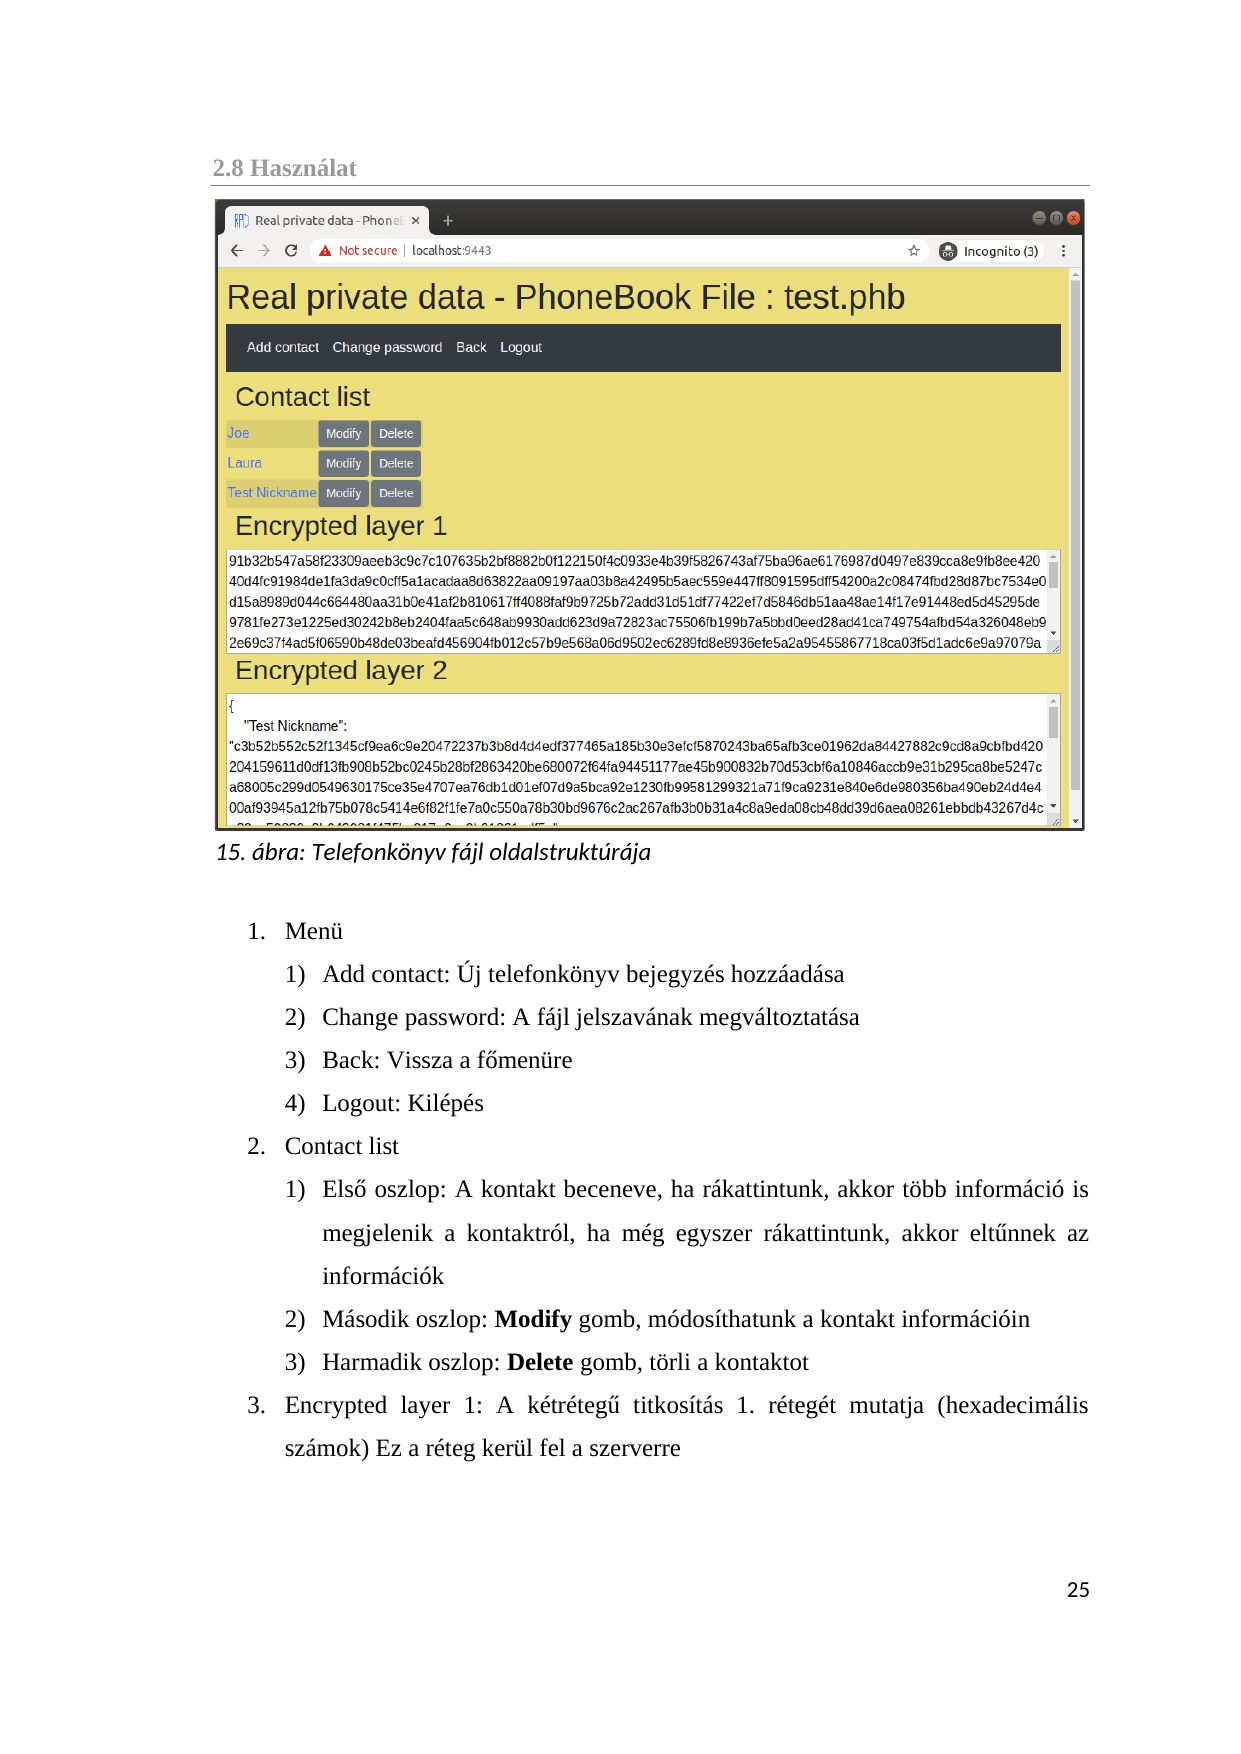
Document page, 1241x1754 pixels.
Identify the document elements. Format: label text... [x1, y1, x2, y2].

list Change password: A fájl jelszavának megváltoztatása [284, 1002, 1090, 1031]
list Add contact: Új telefonkönyv bejegyzés hozzáadása [284, 959, 1090, 988]
list Back: Vissza a főmenüre [284, 1045, 1090, 1074]
list Menü [215, 187, 1090, 944]
list Contact list [247, 1131, 1090, 1160]
list 15. ábra: Telefonkönyv fájl oldalstruktúrája [215, 831, 1084, 867]
picture [214, 199, 1085, 831]
list Harmadik oszlop: Delete gomb, törli a kontaktot [284, 1347, 1090, 1376]
list Logout: Kilépés [284, 1088, 1090, 1117]
list Encrypted layer 1: A kétrétegű titkosítás 1. rétegét mutatja (hexadecimális számok) Ez a réteg kerül fel a szerverre [247, 1390, 1090, 1462]
list Első oszlop: A kontakt beceneve, ha rákattintunk, akkor több információ is megjelenik a kontaktról, ha még egyszer rákattintunk, akkor eltűnnek az információk [284, 1174, 1090, 1289]
list Második oszlop: Modify gomb, módosíthatunk a kontakt információin [284, 1304, 1090, 1333]
